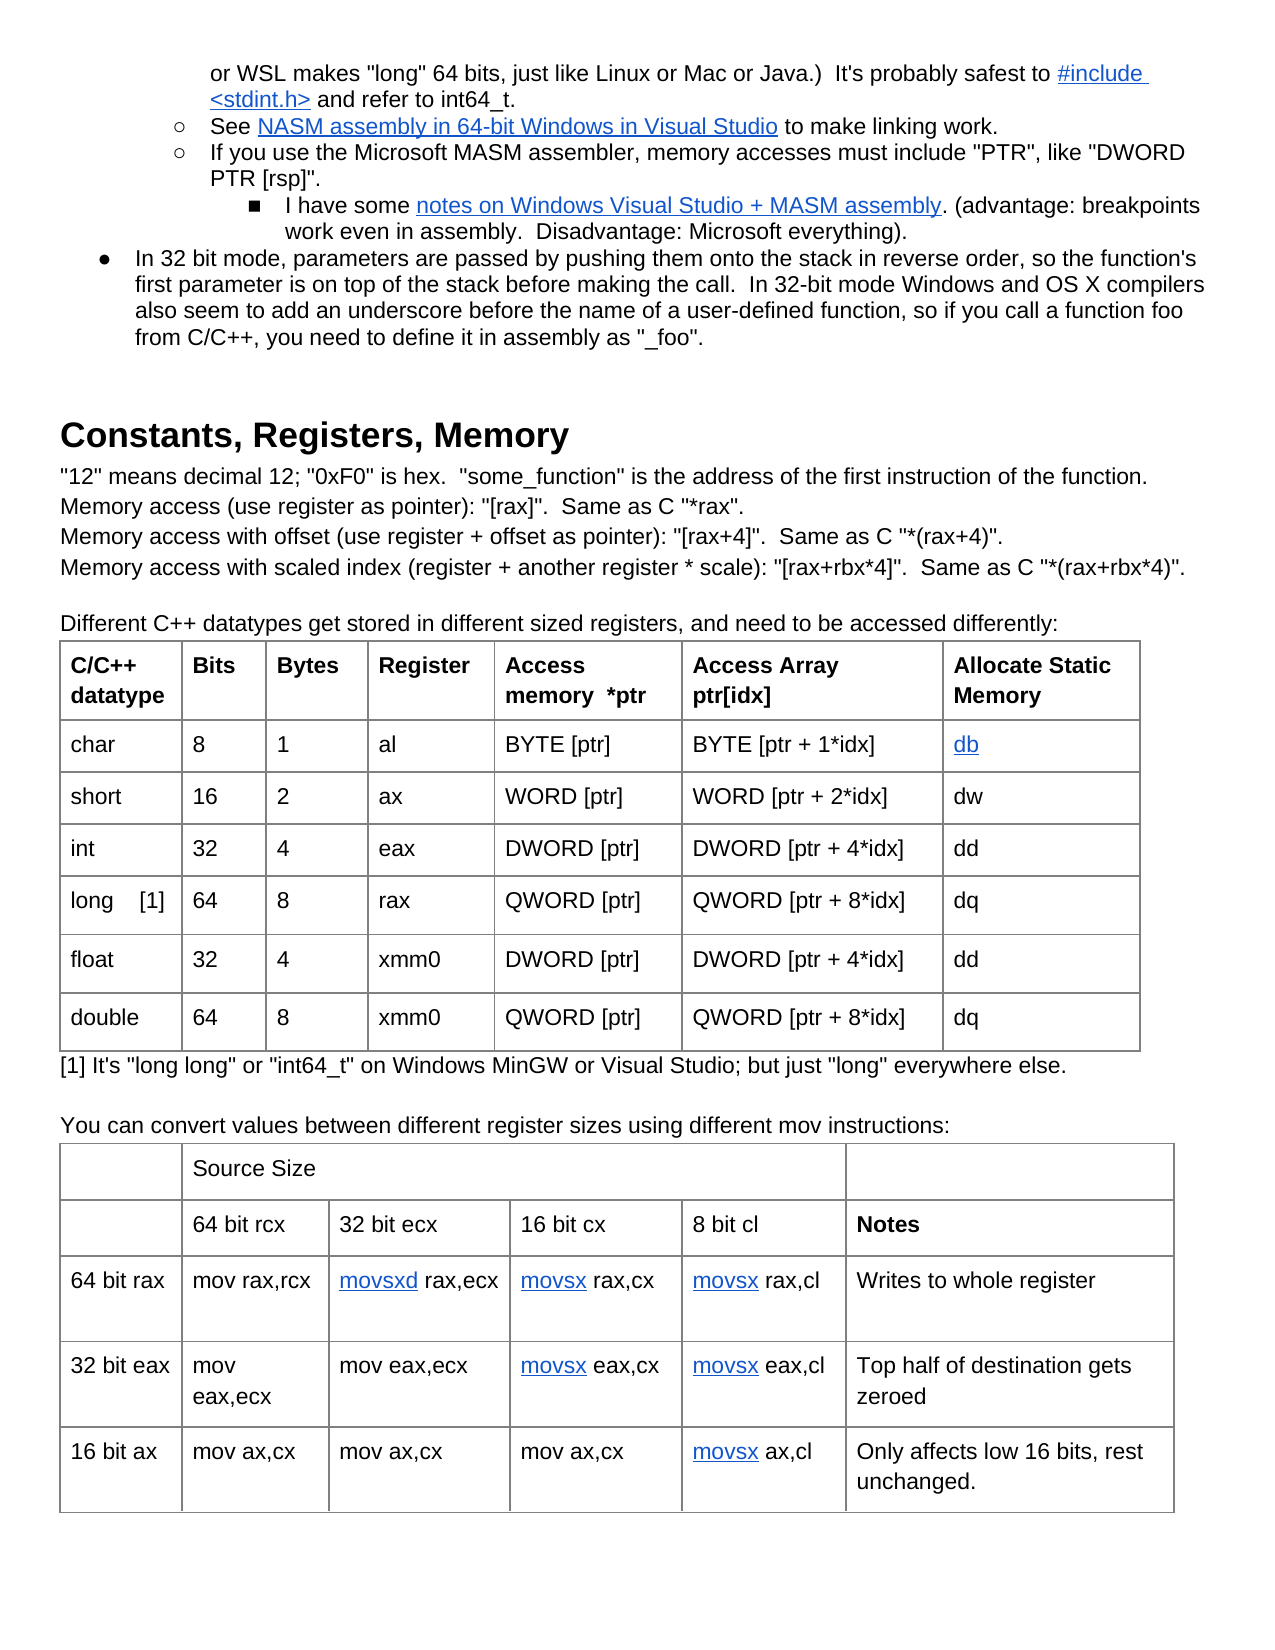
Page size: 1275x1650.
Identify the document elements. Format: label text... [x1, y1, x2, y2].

table_cell xmm0 [369, 935, 494, 992]
table_cell 8 [267, 994, 367, 1050]
table_cell [61, 1201, 181, 1255]
table_header Access Array ptr[idx] [683, 642, 942, 719]
table_cell 16 bit cx [511, 1201, 681, 1255]
table_header Bytes [267, 642, 367, 719]
table_cell double [61, 994, 181, 1050]
table_header Register [369, 642, 494, 719]
table_cell 32 bit eax [61, 1342, 181, 1426]
table_cell Notes [847, 1201, 1173, 1255]
table_cell short [61, 773, 181, 823]
table_cell ax [369, 773, 494, 823]
table_cell long [1] [61, 877, 181, 934]
text You can convert values between different register sizes using different mov instructions: [60, 1112, 1215, 1139]
table_cell dq [944, 994, 1139, 1050]
table_cell Top half of destination gets zeroed [847, 1342, 1173, 1426]
table_cell DWORD [ptr + 4*idx] [683, 935, 942, 992]
table_cell 64 [183, 877, 265, 934]
table_cell DWORD [ptr] [495, 935, 681, 992]
text Memory access with scaled index (register + another register * scale): "[rax+rbx*4]". Same as C "*(rax+rbx*4)". [60, 553, 1215, 580]
table_cell 2 [267, 773, 367, 823]
table_cell 16 bit ax [61, 1428, 181, 1511]
table_header Bits [183, 642, 265, 719]
table_cell Writes to whole register [847, 1257, 1173, 1341]
table_cell WORD [ptr] [495, 773, 681, 823]
table_cell 4 [267, 825, 367, 875]
table_header Allocate Static Memory [944, 642, 1139, 719]
table_cell 8 [183, 721, 265, 771]
table_cell eax [369, 825, 494, 875]
table_header Source Size [183, 1144, 845, 1199]
list In 32 bit mode, parameters are passed by pushing them onto the stack in reverse order, so the function's first parameter is on top of the stack before making the call. In 32-bit mode Windows and OS X compilers also seem to add an underscore before the name of a user-defined function, so if you call a function foo from C/C++, you need to define it in assembly as "_foo". [97, 244, 1215, 350]
text Different C++ datatypes get stored in different sized registers, and need to be accessed differently: [60, 610, 1215, 636]
table_cell 64 bit rax [61, 1257, 181, 1341]
table_cell dw [944, 773, 1139, 823]
table_cell DWORD [ptr] [495, 825, 681, 875]
table_cell mov ax,cx [183, 1428, 328, 1511]
text [1] It's "long long" or "int64_t" on Windows MinGW or Visual Studio; but just "long" everywhere else. [60, 1052, 1215, 1078]
list See NASM assembly in 64-bit Windows in Visual Studio to make linking work. [172, 113, 1215, 139]
table_header C/C++ datatype [61, 642, 181, 719]
table_cell movsx ax,cl [683, 1428, 845, 1511]
table_cell int [61, 825, 181, 875]
table_cell float [61, 935, 181, 992]
table_header Access memory *ptr [495, 642, 681, 719]
table_cell mov rax,rcx [183, 1257, 328, 1341]
table_cell dq [944, 877, 1139, 934]
table_cell QWORD [ptr] [495, 994, 681, 1050]
list or WSL makes "long" 64 bits, just like Linux or Mac or Java.) It's probably safest to #include <stdint.h> and refer to int64_t. [172, 60, 1215, 113]
table_cell mov eax,ecx [183, 1342, 328, 1426]
table_cell mov eax,ecx [330, 1342, 509, 1426]
list If you use the Microsoft MASM assembler, memory accesses must include "PTR", like "DWORD PTR [rsp]". [172, 139, 1215, 192]
table_cell 8 bit cl [683, 1201, 845, 1255]
table_cell 32 bit ecx [330, 1201, 509, 1255]
table_cell mov ax,cx [511, 1428, 681, 1511]
table_cell BYTE [ptr] [495, 721, 681, 771]
table_cell QWORD [ptr] [495, 877, 681, 934]
table_cell mov ax,cx [330, 1428, 509, 1511]
subtitle Constants, Registers, Memory [60, 414, 1215, 454]
table_cell movsx rax,cx [511, 1257, 681, 1341]
table_header [847, 1144, 1173, 1199]
list I have some notes on Windows Visual Studio + MASM assembly. (advantage: breakpoints work even in assembly. Disadvantage: Microsoft everything). [247, 192, 1215, 244]
table_cell movsx rax,cl [683, 1257, 845, 1341]
table_cell dd [944, 935, 1139, 992]
table_cell 4 [267, 935, 367, 992]
table_cell BYTE [ptr + 1*idx] [683, 721, 942, 771]
table_cell Only affects low 16 bits, rest unchanged. [847, 1428, 1173, 1511]
table_cell 1 [267, 721, 367, 771]
table_cell movsxd rax,ecx [330, 1257, 509, 1341]
table_cell al [369, 721, 494, 771]
table_cell xmm0 [369, 994, 494, 1050]
table_header [61, 1144, 181, 1199]
table_cell 16 [183, 773, 265, 823]
table_cell 8 [267, 877, 367, 934]
table_cell char [61, 721, 181, 771]
text Memory access with offset (use register + offset as pointer): "[rax+4]". Same as C "*(rax+4)". [60, 523, 1215, 549]
table_cell WORD [ptr + 2*idx] [683, 773, 942, 823]
table_cell 64 [183, 994, 265, 1050]
table_cell 32 [183, 825, 265, 875]
table_cell movsx eax,cx [511, 1342, 681, 1426]
table_cell QWORD [ptr + 8*idx] [683, 877, 942, 934]
text "12" means decimal 12; "0xF0" is hex. "some_function" is the address of the first instruction of the function. Memory access (use register as pointer): "[rax]". Same as C "*rax". [60, 463, 1215, 519]
table_cell QWORD [ptr + 8*idx] [683, 994, 942, 1050]
table_cell 64 bit rcx [183, 1201, 328, 1255]
table_cell 32 [183, 935, 265, 992]
table_cell db [944, 721, 1139, 771]
table_cell dd [944, 825, 1139, 875]
table_cell DWORD [ptr + 4*idx] [683, 825, 942, 875]
table_cell movsx eax,cl [683, 1342, 845, 1426]
table_cell rax [369, 877, 494, 934]
